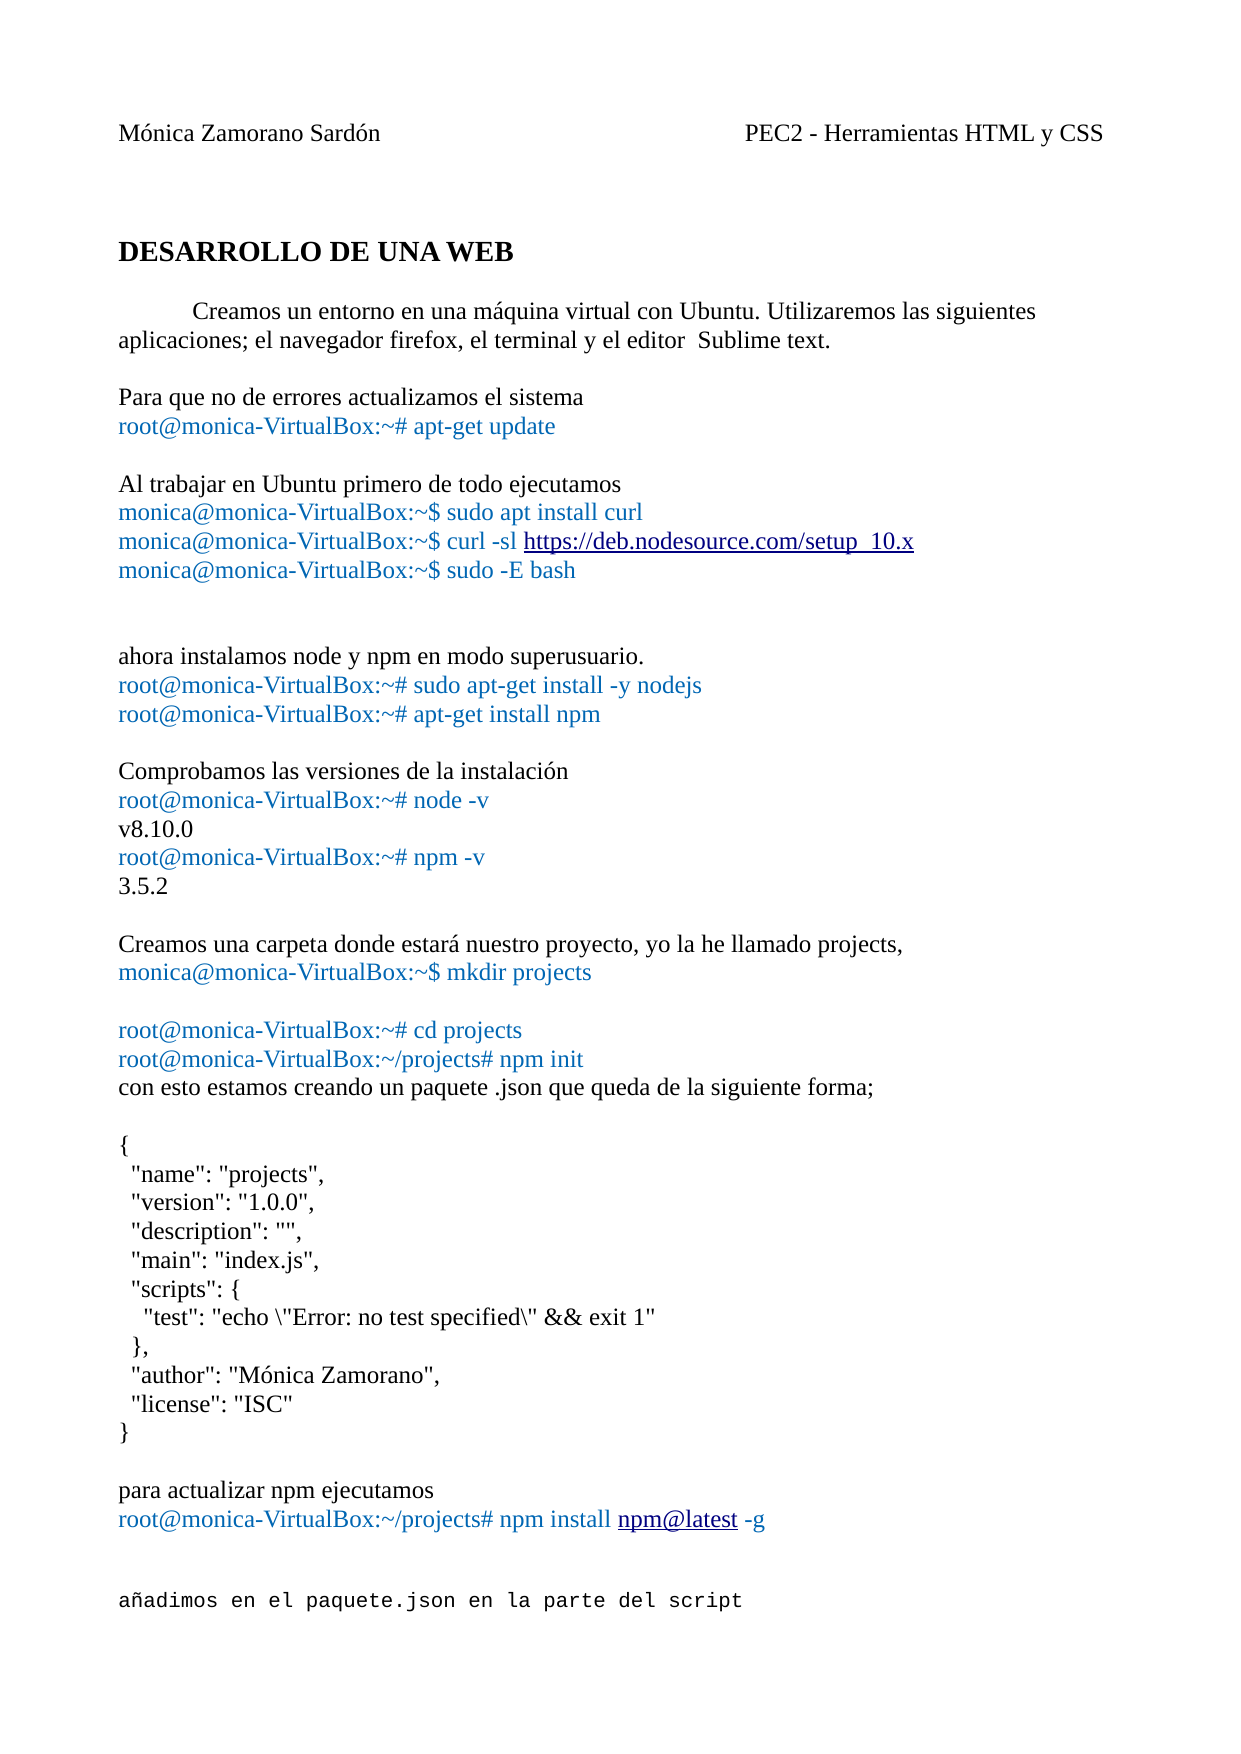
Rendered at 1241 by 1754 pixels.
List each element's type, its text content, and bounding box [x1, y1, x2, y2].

text monica@monica-VirtualBox:~$ sudo -E bash [118, 555, 1122, 584]
text root@monica-VirtualBox:~# sudo apt-get install -y nodejs [118, 670, 1122, 699]
text monica@monica-VirtualBox:~$ sudo apt install curl [118, 497, 1122, 526]
text para actualizar npm ejecutamos [118, 1475, 1122, 1504]
text DESARROLLO DE UNA WEB [118, 234, 1122, 267]
text } [118, 1417, 1122, 1446]
text v8.10.0 [118, 814, 1122, 842]
text "test": "echo \"Error: no test specified\" && exit 1" [118, 1302, 1122, 1331]
text }, [118, 1331, 1122, 1360]
text "description": "", [118, 1216, 1122, 1245]
text "license": "ISC" [118, 1389, 1122, 1417]
text "author": "Mónica Zamorano", [118, 1360, 1122, 1389]
text { [118, 1130, 1122, 1159]
text "scripts": { [118, 1274, 1122, 1302]
text 3.5.2 [118, 871, 1122, 900]
text monica@monica-VirtualBox:~$ curl -sl https://deb.nodesource.com/setup_10.x [118, 526, 1122, 555]
text root@monica-VirtualBox:~# node -v [118, 785, 1122, 814]
text root@monica-VirtualBox:~# apt-get update [118, 411, 1122, 440]
text "name": "projects", [118, 1159, 1122, 1187]
text Comprobamos las versiones de la instalación [118, 756, 1122, 785]
text "version": "1.0.0", [118, 1187, 1122, 1216]
text "main": "index.js", [118, 1245, 1122, 1274]
text Al trabajar en Ubuntu primero de todo ejecutamos [118, 469, 1122, 497]
text con esto estamos creando un paquete .json que queda de la siguiente forma; [118, 1072, 1122, 1101]
text root@monica-VirtualBox:~/projects# npm install npm@latest -g [118, 1504, 1122, 1532]
text root@monica-VirtualBox:~# npm -v [118, 842, 1122, 871]
text Creamos un entorno en una máquina virtual con Ubuntu. Utilizaremos las siguientes aplicaciones; el navegador firefox, el terminal y el editor Sublime text. [118, 296, 1122, 354]
text ahora instalamos node y npm en modo superusuario. [118, 641, 1122, 670]
text Para que no de errores actualizamos el sistema [118, 382, 1122, 411]
text root@monica-VirtualBox:~/projects# npm init [118, 1044, 1122, 1072]
text monica@monica-VirtualBox:~$ mkdir projects [118, 957, 1122, 986]
text root@monica-VirtualBox:~# apt-get install npm [118, 699, 1122, 727]
text root@monica-VirtualBox:~# cd projects [118, 1015, 1122, 1044]
text añadimos en el paquete.json en la parte del script [118, 1590, 1122, 1613]
text Creamos una carpeta donde estará nuestro proyecto, yo la he llamado projects, [118, 929, 1122, 957]
